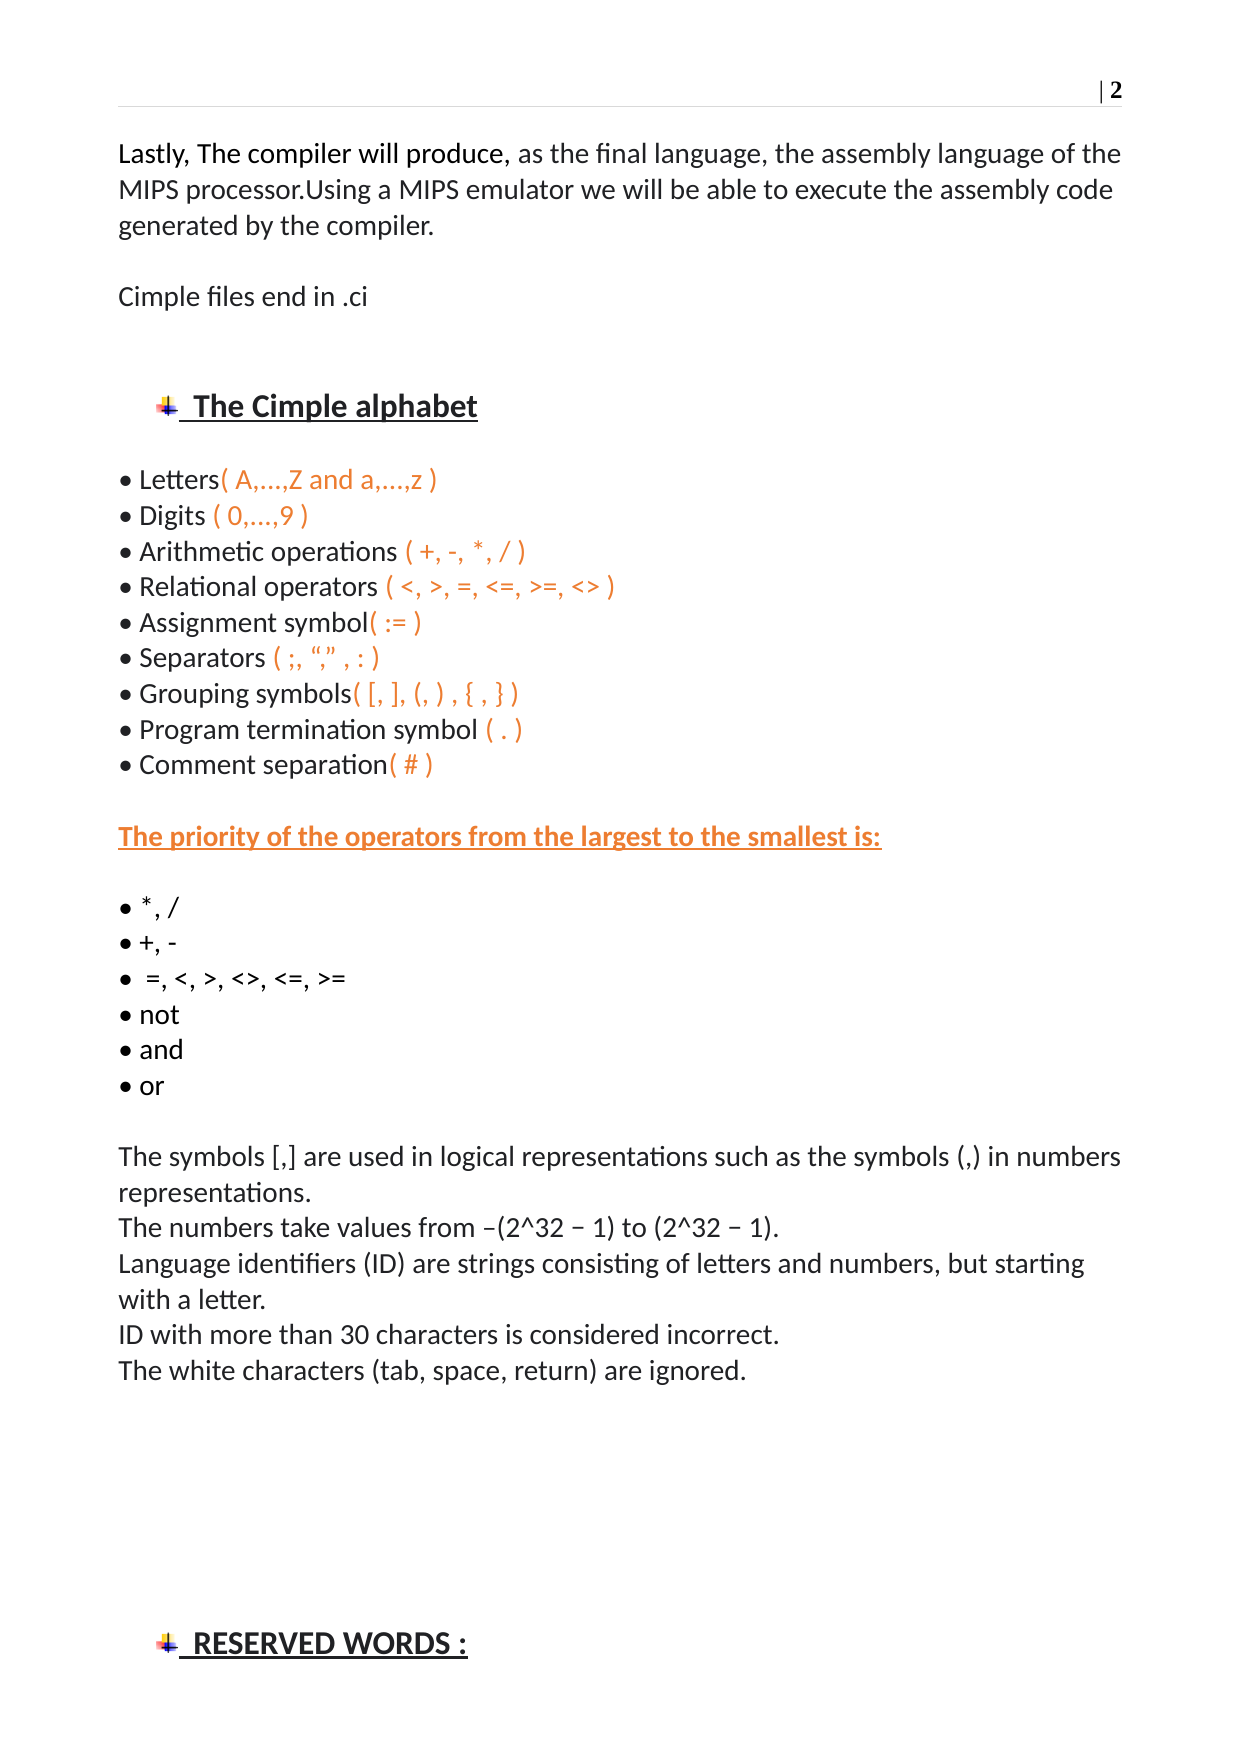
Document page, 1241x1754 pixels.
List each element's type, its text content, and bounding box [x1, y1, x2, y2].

text • Letters( Α,...,Ζ and a,...,z ) [118, 461, 1122, 497]
list The Cimple alphabet [156, 385, 1122, 426]
text • or [118, 1067, 1122, 1103]
text • Assignment symbol( := ) [118, 604, 1122, 639]
text representations. [118, 1174, 1122, 1209]
text • not [118, 996, 1122, 1031]
text • Comment separation( # ) [118, 746, 1122, 782]
text • and [118, 1031, 1122, 1067]
text ID with more than 30 characters is considered incorrect. [118, 1316, 1122, 1352]
text The symbols [,] are used in logical representations such as the symbols (,) in numbers [118, 1138, 1122, 1174]
text Cimple files end in .ci [118, 278, 1122, 314]
text Lastly, The compiler will produce, as the final language, the assembly language of the MIPS processor.Using a MIPS emulator we will be able to execute the assembly code generated by the compiler. [118, 136, 1122, 242]
text • Separators ( ;, “,” , : ) [118, 639, 1122, 675]
text • Arithmetic operations ( +, -, *, / ) [118, 533, 1122, 568]
text • Relational operators ( <, >, =, <=, >=, <> ) [118, 568, 1122, 604]
text • Program termination symbol ( . ) [118, 711, 1122, 746]
text • *, / [118, 889, 1122, 924]
text • +, - [118, 924, 1122, 960]
text • Grouping symbols( [, ], (, ) , { , } ) [118, 675, 1122, 711]
text Language identifiers (ID) are strings consisting of letters and numbers, but starting with a letter. [118, 1245, 1122, 1316]
list RESERVED WORDS : [156, 1622, 1122, 1662]
text • =, <, >, <>, <=, >= [118, 960, 1122, 996]
text The numbers take values from –(2^32 − 1) to (2^32 − 1). [118, 1209, 1122, 1245]
text The white characters (tab, space, return) are ignored. [118, 1352, 1122, 1388]
text • Digits ( 0,...,9 ) [118, 497, 1122, 533]
text The priority of the operators from the largest to the smallest is: [118, 818, 1122, 853]
